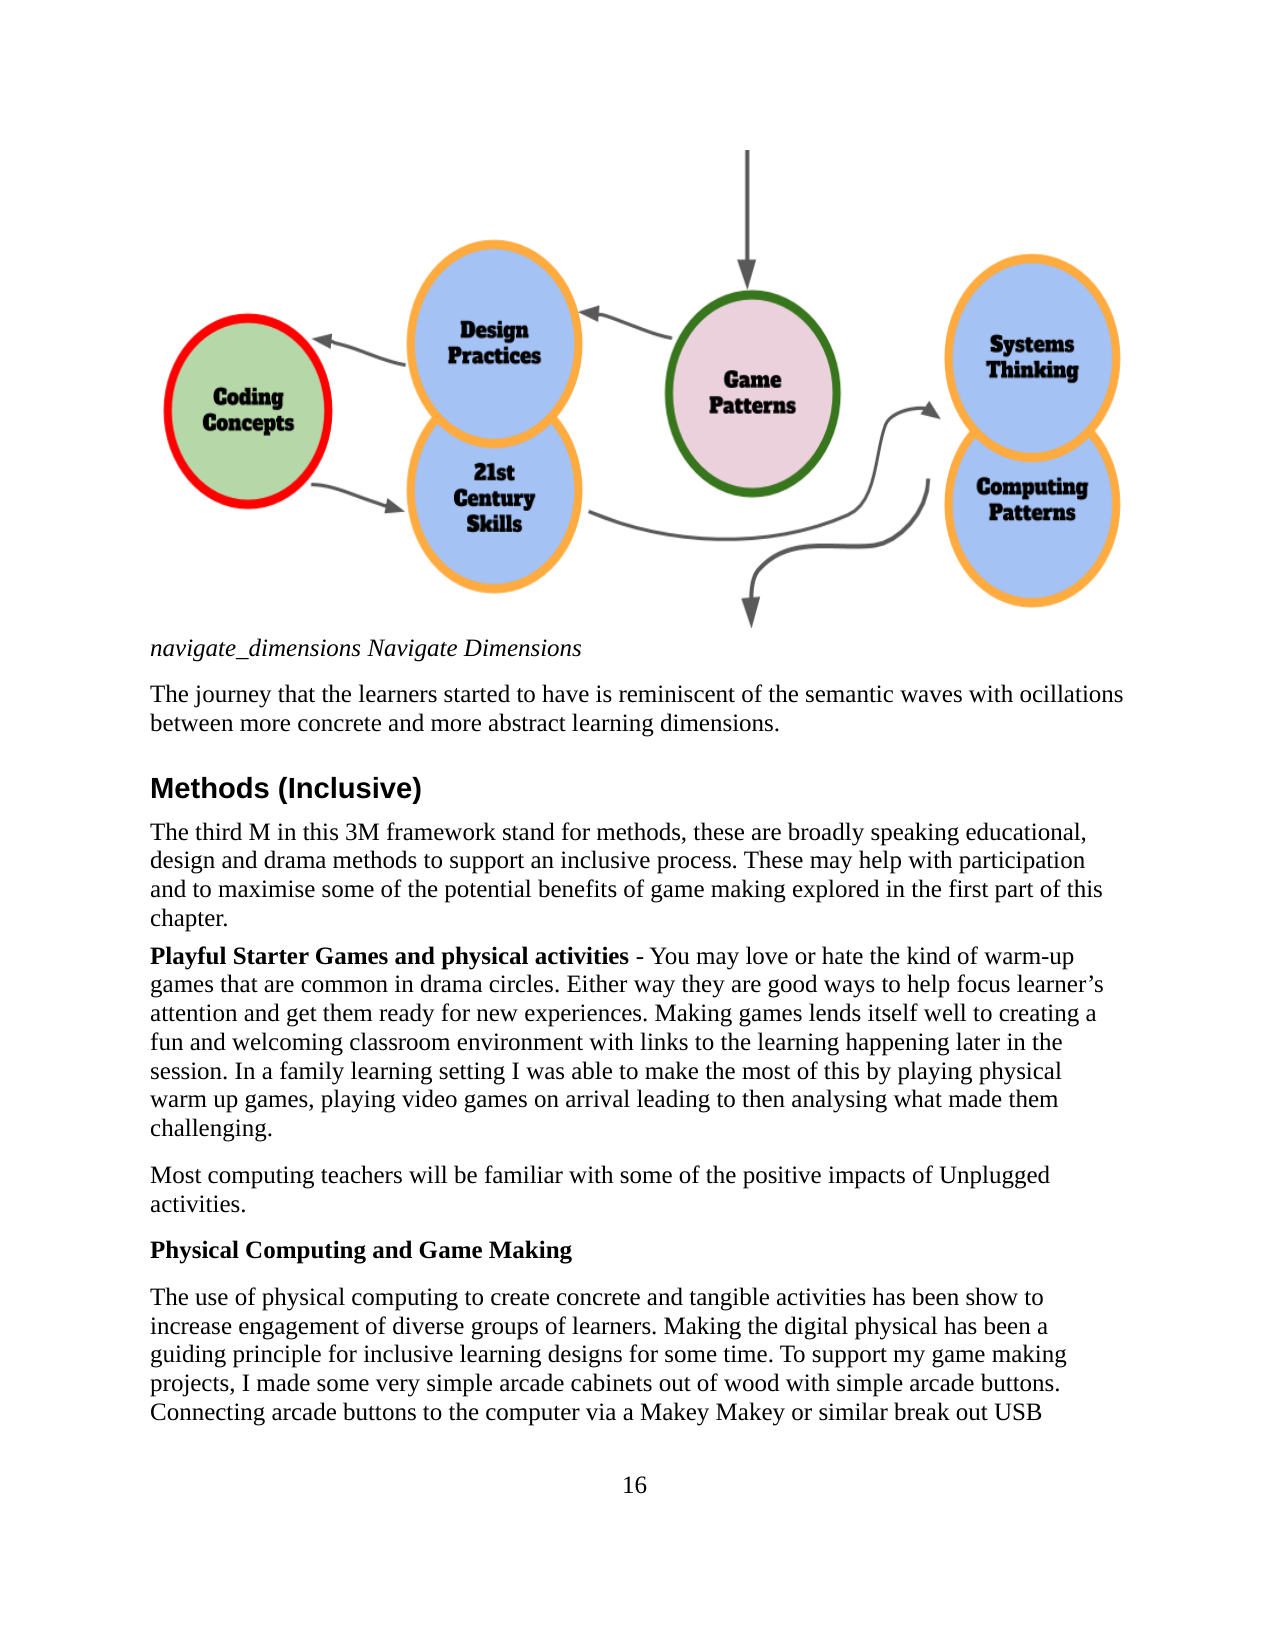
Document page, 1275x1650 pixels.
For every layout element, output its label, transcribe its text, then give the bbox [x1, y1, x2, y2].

text Most computing teachers will be familiar with some of the positive impacts of Unplugged activities. [150, 1160, 1125, 1217]
text The third M in this 3M framework stand for methods, these are broadly speaking educational, design and drama methods to support an inclusive process. These may help with participation and to maximise some of the potential benefits of game making explored in the first part of this chapter. [150, 817, 1125, 932]
text The use of physical computing to create concrete and tangible activities has been show to increase engagement of diverse groups of learners. Making the digital physical has been a guiding principle for inclusive learning designs for some time. To support my game making projects, I made some very simple arcade cabinets out of wood with simple arcade buttons. Connecting arcade buttons to the computer via a Makey Makey or similar break out USB [150, 1282, 1125, 1426]
subtitle Methods (Inclusive) [150, 771, 1125, 804]
text The journey that the learners started to have is reminiscent of the semantic waves with ocillations between more concrete and more abstract learning dimensions. [150, 679, 1125, 737]
text navigate_dimensions Navigate Dimensions [150, 628, 1125, 661]
text Physical Computing and Game Making [150, 1235, 1125, 1264]
picture [150, 150, 1125, 628]
text Playful Starter Games and physical activities - You may love or hate the kind of warm-up games that are common in drama circles. Either way they are good ways to help focus learner’s attention and get them ready for new experiences. Making games lends itself well to creating a fun and welcoming classroom environment with links to the learning happening later in the session. In a family learning setting I was able to make the most of this by playing physical warm up games, playing video games on arrival leading to then analysing what made them challenging. [150, 941, 1125, 1142]
